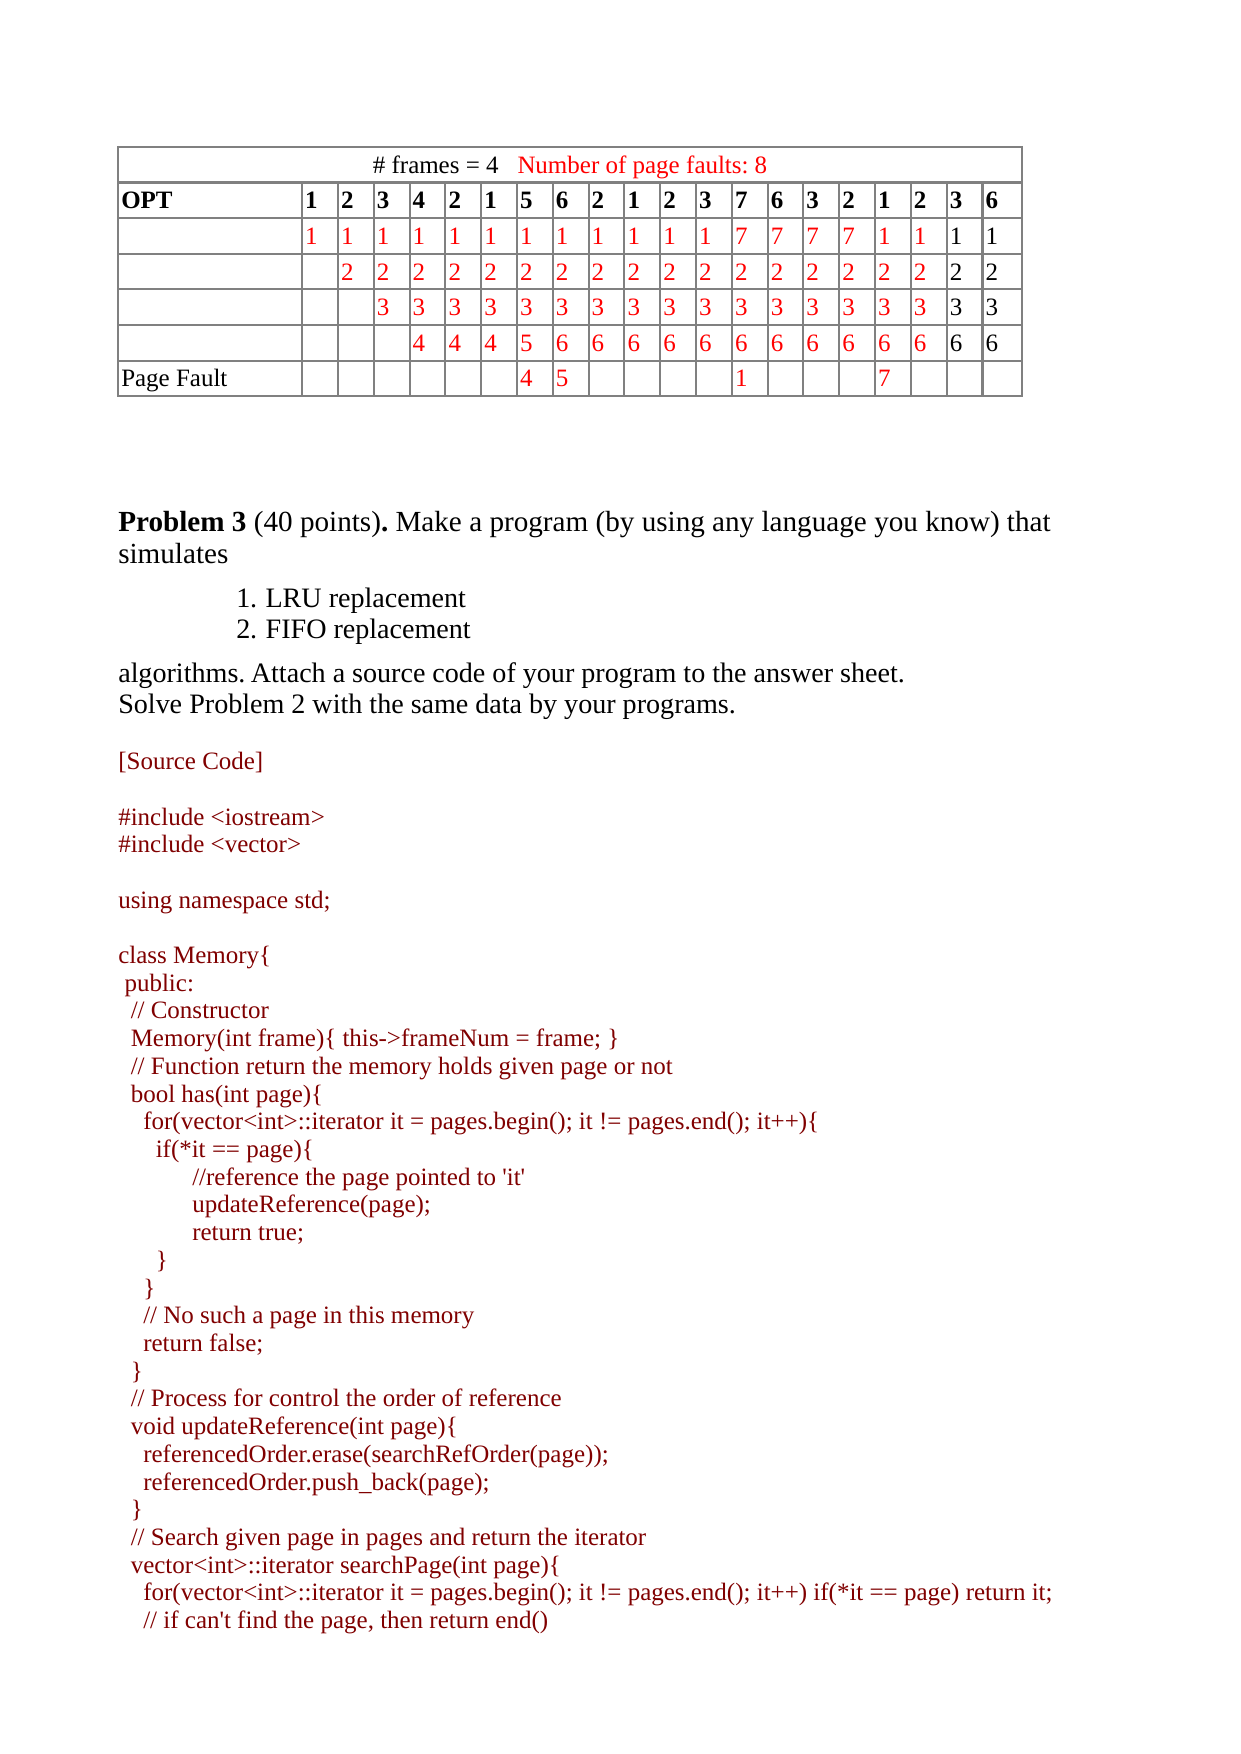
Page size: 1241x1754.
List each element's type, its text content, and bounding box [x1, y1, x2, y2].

table_cell 5 [554, 362, 588, 395]
table_cell 2 [446, 255, 480, 288]
table_cell 7 [733, 219, 767, 253]
table_cell 6 [876, 326, 910, 359]
text class Memory{ [118, 941, 1122, 969]
table_cell 3 [590, 290, 623, 324]
table_cell 7 [804, 219, 838, 253]
table_cell Page Fault [119, 362, 301, 395]
table_cell 6 [554, 326, 588, 359]
table_cell 6 [804, 326, 838, 359]
table_cell [303, 326, 337, 359]
table_cell 2 [375, 255, 409, 288]
table_cell 6 [733, 326, 767, 359]
table_cell [339, 326, 373, 359]
table_cell 1 [339, 219, 373, 253]
table_cell 4 [446, 326, 480, 359]
table_cell 6 [554, 184, 588, 217]
table_cell 6 [912, 326, 946, 359]
table_cell 3 [876, 290, 910, 324]
table_cell 2 [446, 184, 480, 217]
table_cell 6 [625, 326, 659, 359]
table_cell 1 [697, 219, 731, 253]
table_cell 3 [375, 290, 409, 324]
table_cell 4 [411, 326, 444, 359]
table_cell 3 [482, 290, 516, 324]
table_cell 6 [840, 326, 874, 359]
table_cell 5 [518, 184, 552, 217]
table_cell 4 [482, 326, 516, 359]
text } [118, 1274, 1122, 1301]
table_cell 2 [661, 184, 695, 217]
table_cell [303, 290, 337, 324]
table_cell 7 [876, 362, 910, 395]
table_cell [303, 362, 337, 395]
table_cell [375, 326, 409, 359]
text } [118, 1357, 1122, 1384]
table_cell 3 [375, 184, 409, 217]
text vector<int>::iterator searchPage(int page){ [118, 1551, 1122, 1578]
text Solve Problem 2 with the same data by your programs. [118, 688, 1122, 719]
table_cell 2 [590, 184, 623, 217]
table_cell OPT [119, 184, 301, 217]
table_cell [339, 362, 373, 395]
list FIFO replacement [236, 614, 1122, 645]
table_cell 1 [984, 219, 1021, 253]
table_header # frames = 4 Number of page faults: 8 [119, 148, 1021, 181]
table_cell [984, 362, 1021, 395]
table_cell 2 [697, 255, 731, 288]
table_cell 2 [912, 255, 946, 288]
text //reference the page pointed to 'it' [118, 1163, 1122, 1191]
table_cell 1 [590, 219, 623, 253]
text void updateReference(int page){ [118, 1412, 1122, 1440]
table_cell 2 [625, 255, 659, 288]
text Problem 3 (40 points). Make a program (by using any language you know) that simulates [118, 505, 1122, 570]
table_cell 2 [840, 184, 874, 217]
text // No such a page in this memory [118, 1301, 1122, 1329]
text bool has(int page){ [118, 1080, 1122, 1107]
table_cell 1 [375, 219, 409, 253]
table_cell 1 [661, 219, 695, 253]
text return true; [118, 1218, 1122, 1246]
table_cell [590, 362, 623, 395]
table_cell 3 [697, 184, 731, 217]
table_cell 2 [948, 255, 981, 288]
table_cell 1 [912, 219, 946, 253]
text using namespace std; [118, 886, 1122, 913]
table_cell 3 [411, 290, 444, 324]
table_cell 2 [984, 255, 1021, 288]
table_cell 1 [948, 219, 981, 253]
table_cell [339, 290, 373, 324]
table_cell 6 [769, 326, 802, 359]
table_cell [303, 255, 337, 288]
text for(vector<int>::iterator it = pages.begin(); it != pages.end(); it++){ [118, 1107, 1122, 1135]
table_cell 3 [984, 290, 1021, 324]
table_cell 3 [625, 290, 659, 324]
table_cell 3 [948, 184, 981, 217]
text public: [118, 969, 1122, 997]
table_cell 1 [303, 219, 337, 253]
text } [118, 1246, 1122, 1274]
text Memory(int frame){ this->frameNum = frame; } [118, 1024, 1122, 1052]
table_cell 7 [840, 219, 874, 253]
table_cell [769, 362, 802, 395]
table_cell 6 [661, 326, 695, 359]
text // Process for control the order of reference [118, 1384, 1122, 1412]
table_cell 6 [590, 326, 623, 359]
text #include <vector> [118, 830, 1122, 858]
text // if can't find the page, then return end() [118, 1606, 1122, 1634]
table_cell 2 [482, 255, 516, 288]
table_cell 7 [769, 219, 802, 253]
table_cell [804, 362, 838, 395]
text updateReference(page); [118, 1191, 1122, 1218]
text } [118, 1495, 1122, 1523]
table_cell [119, 219, 301, 253]
table_cell 3 [518, 290, 552, 324]
table_cell 1 [303, 184, 337, 217]
text for(vector<int>::iterator it = pages.begin(); it != pages.end(); it++) if(*it == page) return it; [118, 1578, 1122, 1606]
table_cell [375, 362, 409, 395]
table_cell 6 [984, 326, 1021, 359]
table_cell 4 [411, 184, 444, 217]
table_cell 7 [733, 184, 767, 217]
text return false; [118, 1329, 1122, 1357]
table_cell 2 [339, 184, 373, 217]
table_cell 3 [769, 290, 802, 324]
table_cell 1 [482, 219, 516, 253]
table_cell [446, 362, 480, 395]
table_cell 2 [804, 255, 838, 288]
table_cell 2 [912, 184, 946, 217]
table_cell [411, 362, 444, 395]
table_cell [119, 290, 301, 324]
table_cell 1 [446, 219, 480, 253]
table_cell 3 [912, 290, 946, 324]
table_cell 3 [948, 290, 981, 324]
table_cell [948, 362, 981, 395]
table_cell 1 [876, 184, 910, 217]
table_cell 2 [733, 255, 767, 288]
table_cell 3 [697, 290, 731, 324]
table_cell [119, 326, 301, 359]
table_cell 2 [411, 255, 444, 288]
text algorithms. Attach a source code of your program to the answer sheet. [118, 657, 1122, 688]
table_cell [840, 362, 874, 395]
table_cell 2 [876, 255, 910, 288]
table_cell 2 [518, 255, 552, 288]
table_cell 5 [518, 326, 552, 359]
text // Function return the memory holds given page or not [118, 1052, 1122, 1080]
table_cell 3 [446, 290, 480, 324]
table_cell 1 [625, 219, 659, 253]
table_cell 3 [554, 290, 588, 324]
table_cell 3 [840, 290, 874, 324]
text referencedOrder.push_back(page); [118, 1468, 1122, 1495]
table_cell 1 [482, 184, 516, 217]
table_cell 2 [554, 255, 588, 288]
table_cell 6 [697, 326, 731, 359]
table_cell 1 [625, 184, 659, 217]
table_cell 6 [948, 326, 981, 359]
table_cell 1 [733, 362, 767, 395]
table_cell [912, 362, 946, 395]
text #include <iostream> [118, 803, 1122, 830]
table_cell [661, 362, 695, 395]
text [Source Code] [118, 747, 1122, 775]
table_cell 1 [876, 219, 910, 253]
table_cell 6 [769, 184, 802, 217]
table_cell 3 [804, 290, 838, 324]
table_cell [697, 362, 731, 395]
text if(*it == page){ [118, 1135, 1122, 1163]
table_cell 2 [661, 255, 695, 288]
table_cell [625, 362, 659, 395]
table_cell 1 [518, 219, 552, 253]
table_cell 2 [339, 255, 373, 288]
table_cell 3 [733, 290, 767, 324]
table_cell [482, 362, 516, 395]
table_cell 3 [804, 184, 838, 217]
text referencedOrder.erase(searchRefOrder(page)); [118, 1440, 1122, 1468]
table_cell 1 [411, 219, 444, 253]
table_cell 3 [661, 290, 695, 324]
text // Constructor [118, 997, 1122, 1024]
text // Search given page in pages and return the iterator [118, 1523, 1122, 1551]
table_cell 4 [518, 362, 552, 395]
table_cell 6 [984, 184, 1021, 217]
list LRU replacement [236, 582, 1122, 614]
table_cell [119, 255, 301, 288]
table_cell 2 [840, 255, 874, 288]
table_cell 2 [590, 255, 623, 288]
table_cell 2 [769, 255, 802, 288]
table_cell 1 [554, 219, 588, 253]
